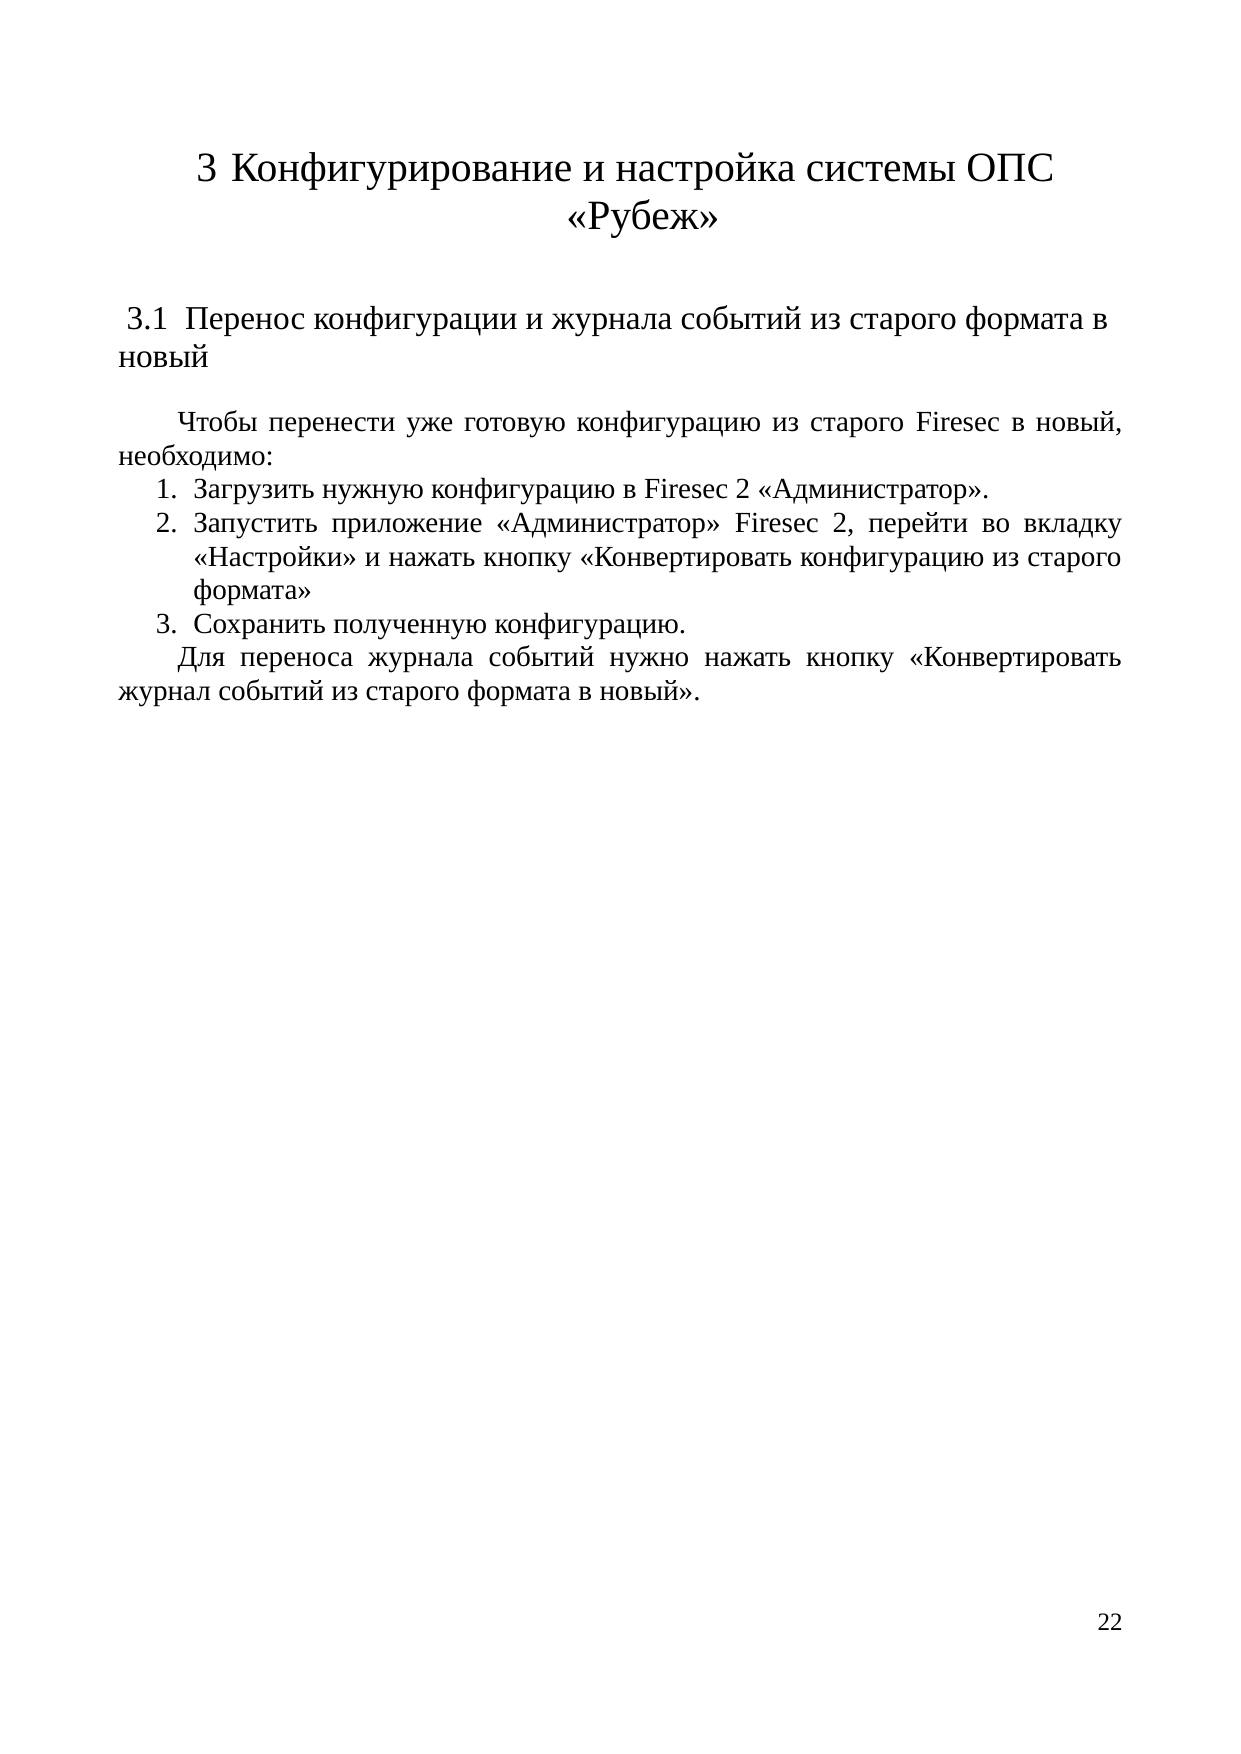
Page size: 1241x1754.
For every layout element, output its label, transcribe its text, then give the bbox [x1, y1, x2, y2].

text Чтобы перенести уже готовую конфигурацию из старого Firesec в новый, необходимо: [118, 404, 1122, 472]
subtitle Перенос конфигурации и журнала событий из старого формата в новый [118, 298, 1122, 375]
text Для переноса журнала событий нужно нажать кнопку «Конвертировать журнал событий из старого формата в новый». [118, 639, 1122, 706]
list Запустить приложение «Администратор» Firesec 2, перейти во вкладку «Настройки» и нажать кнопку «Конвертировать конфигурацию из старого формата» [156, 505, 1122, 606]
list Загрузить нужную конфигурацию в Firesec 2 «Администратор». [156, 472, 1122, 505]
subtitle Конфигурирование и настройка системы ОПС «Рубеж» [118, 143, 1122, 239]
list Сохранить полученную конфигурацию. [156, 606, 1122, 639]
